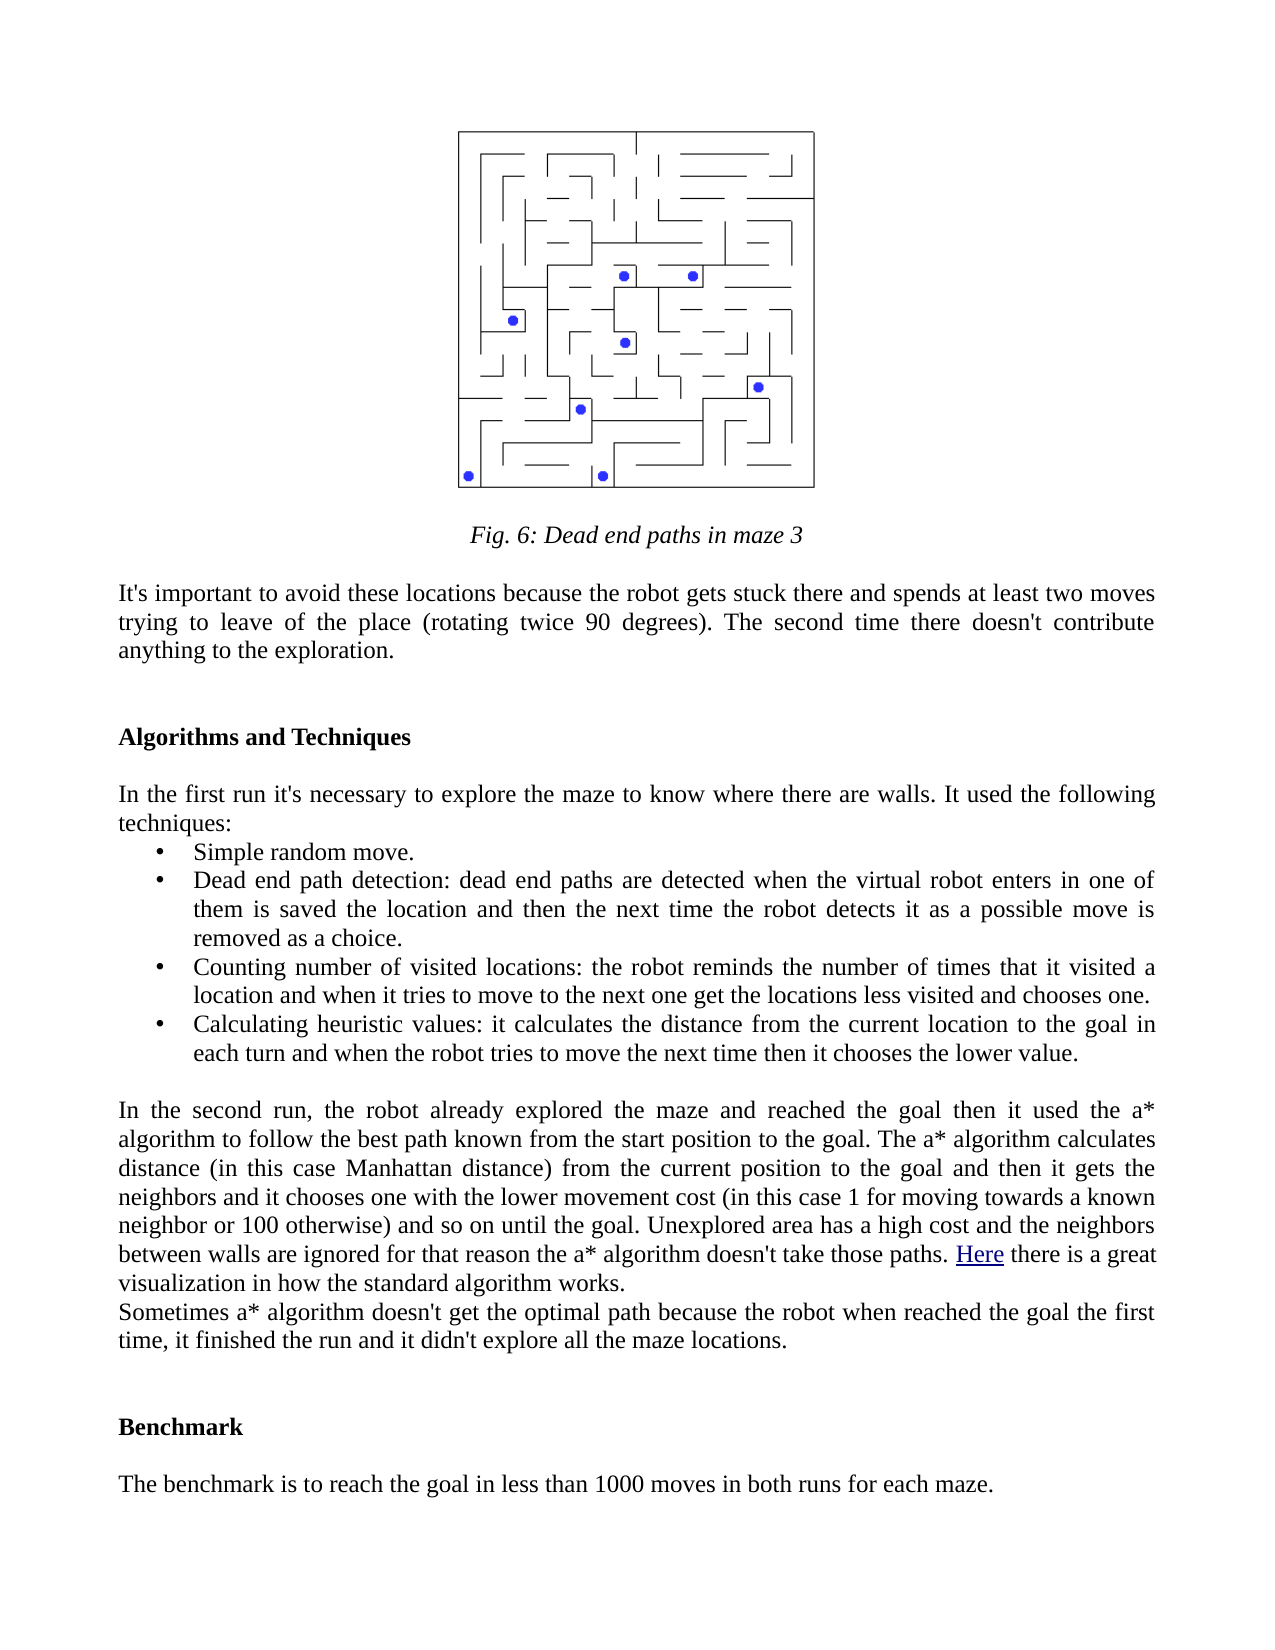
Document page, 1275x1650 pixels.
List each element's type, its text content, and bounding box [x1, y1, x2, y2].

list Dead end path detection: dead end paths are detected when the virtual robot enters in one of them is saved the location and then the next time the robot detects it as a possible move is removed as a choice. [156, 866, 1157, 952]
text It's important to avoid these locations because the robot gets stuck there and spends at least two moves trying to leave of the place (rotating twice 90 degrees). The second time there doesn't contribute anything to the exploration. [118, 578, 1157, 664]
text In the second run, the robot already explored the maze and reached the goal then it used the a* algorithm to follow the best path known from the start position to the goal. The a* algorithm calculates distance (in this case Manhattan distance) from the current position to the goal and then it gets the neighbors and it chooses one with the lower movement cost (in this case 1 for moving towards a known neighbor or 100 otherwise) and so on until the goal. Unexplored area has a high cost and the neighbors between walls are ignored for that reason the a* algorithm doesn't take those paths. Here there is a great visualization in how the standard algorithm works. [118, 1096, 1157, 1297]
text In the first run it's necessary to explore the maze to know where there are walls. It used the following techniques: [118, 779, 1157, 837]
text The benchmark is to reach the goal in less than 1000 moves in both runs for each maze. [118, 1469, 1157, 1498]
list Counting number of visited locations: the robot reminds the number of times that it visited a location and when it tries to move to the next one get the locations less visited and chooses one. [156, 952, 1157, 1009]
text Fig. 6: Dead end paths in maze 3 [118, 521, 1157, 549]
text Sometimes a* algorithm doesn't get the optimal path because the robot when reached the goal the first time, it finished the run and it didn't explore all the maze locations. [118, 1297, 1157, 1354]
text Benchmark [118, 1412, 1157, 1441]
list Simple random move. [156, 837, 1157, 866]
picture [447, 118, 828, 499]
text Algorithms and Techniques [118, 722, 1157, 751]
list Calculating heuristic values: it calculates the distance from the current location to the goal in each turn and when the robot tries to move the next time then it chooses the lower value. [156, 1009, 1157, 1067]
